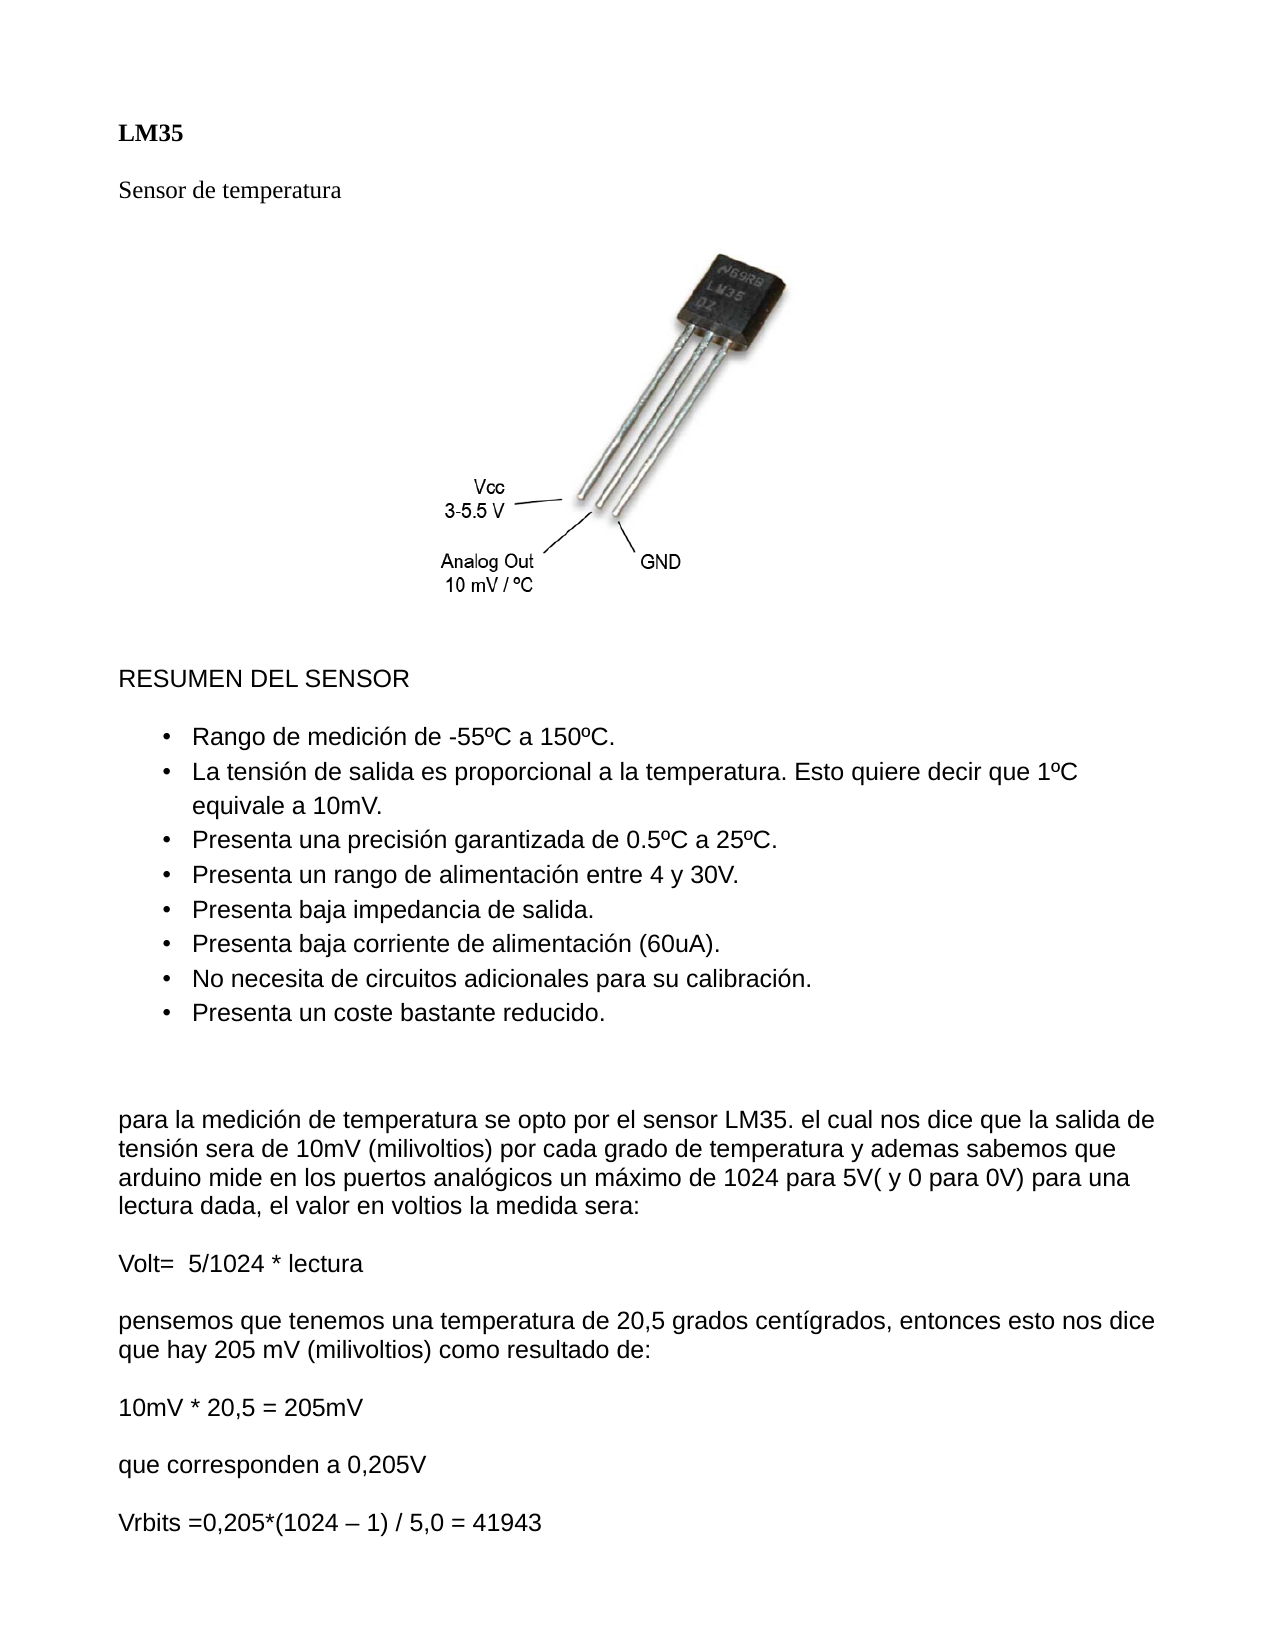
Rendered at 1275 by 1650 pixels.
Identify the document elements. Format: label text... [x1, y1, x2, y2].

text para la medición de temperatura se opto por el sensor LM35. el cual nos dice que la salida de tensión sera de 10mV (milivoltios) por cada grado de temperatura y ademas sabemos que arduino mide en los puertos analógicos un máximo de 1024 para 5V( y 0 para 0V) para una lectura dada, el valor en voltios la medida sera: [118, 1105, 1157, 1220]
list No necesita de circuitos adicionales para su calibración. [162, 964, 1157, 993]
list Presenta una precisión garantizada de 0.5ºC a 25ºC. [162, 826, 1157, 854]
list Presenta un coste bastante reducido. [162, 998, 1157, 1027]
list Presenta baja corriente de alimentación (60uA). [162, 929, 1157, 958]
list Presenta baja impedancia de salida. [162, 895, 1157, 923]
text Vrbits =0,205*(1024 – 1) / 5,0 = 41943 [118, 1508, 1157, 1536]
text RESUMEN DEL SENSOR [118, 664, 1157, 693]
text Volt= 5/1024 * lectura [118, 1249, 1157, 1278]
text Sensor de temperatura [118, 176, 1157, 204]
text 10mV * 20,5 = 205mV [118, 1393, 1157, 1421]
list Rango de medición de -55ºC a 150ºC. [162, 722, 1157, 751]
text que corresponden a 0,205V [118, 1450, 1157, 1479]
list Presenta un rango de alimentación entre 4 y 30V. [162, 860, 1157, 889]
text LM35 [118, 118, 1157, 147]
list La tensión de salida es proporcional a la temperatura. Esto quiere decir que 1ºC equivale a 10mV. [162, 756, 1157, 820]
text pensemos que tenemos una temperatura de 20,5 grados centígrados, entonces esto nos dice que hay 205 mV (milivoltios) como resultado de: [118, 1306, 1157, 1364]
